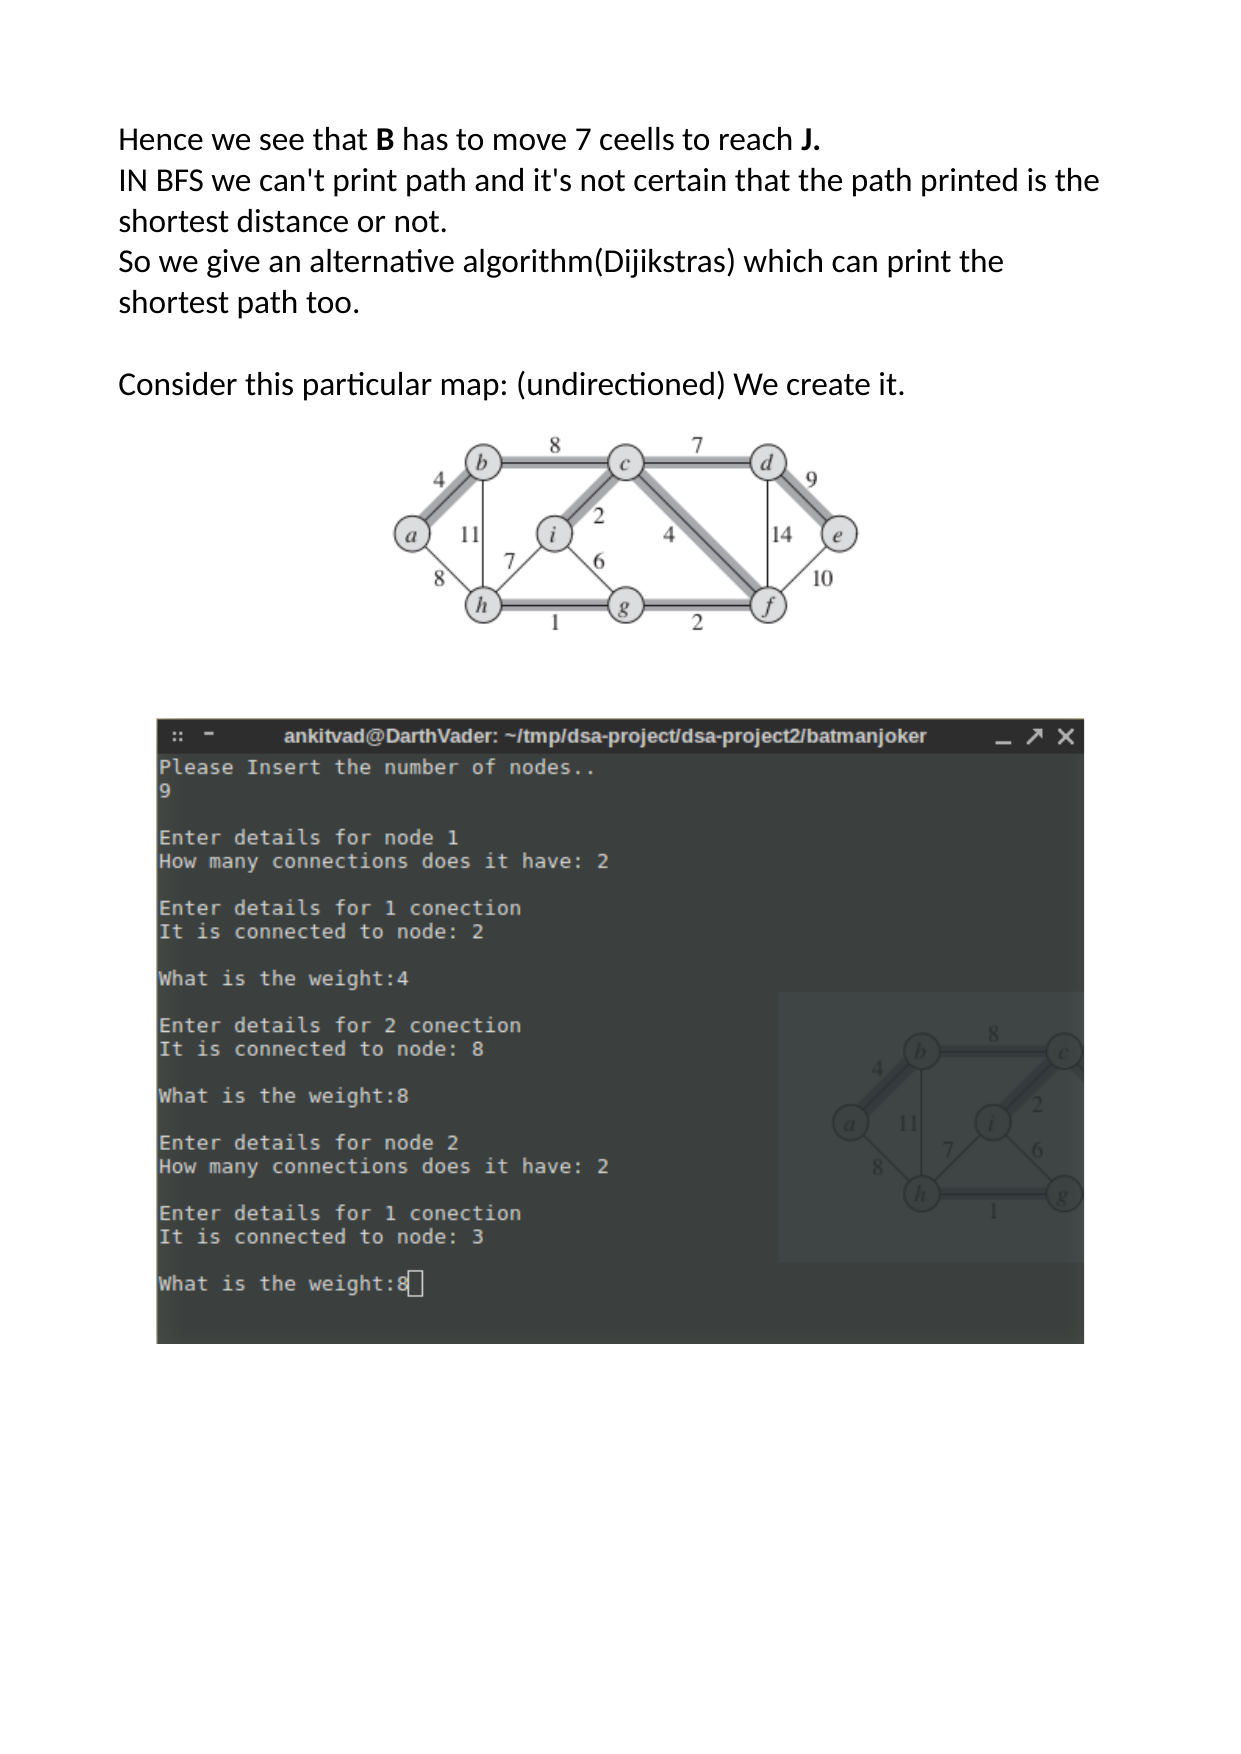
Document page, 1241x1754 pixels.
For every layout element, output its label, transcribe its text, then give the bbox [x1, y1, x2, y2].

picture [340, 403, 900, 674]
text So we give an alternative algorithm(Dijikstras) which can print the shortest path too. [118, 240, 1122, 322]
text IN BFS we can't print path and it's not certain that the path printed is the shortest distance or not. [118, 159, 1122, 240]
picture [156, 718, 1085, 1344]
text Hence we see that B has to move 7 ceells to reach J. [118, 118, 1122, 159]
text Consider this particular map: (undirectioned) We create it. [118, 362, 1122, 403]
